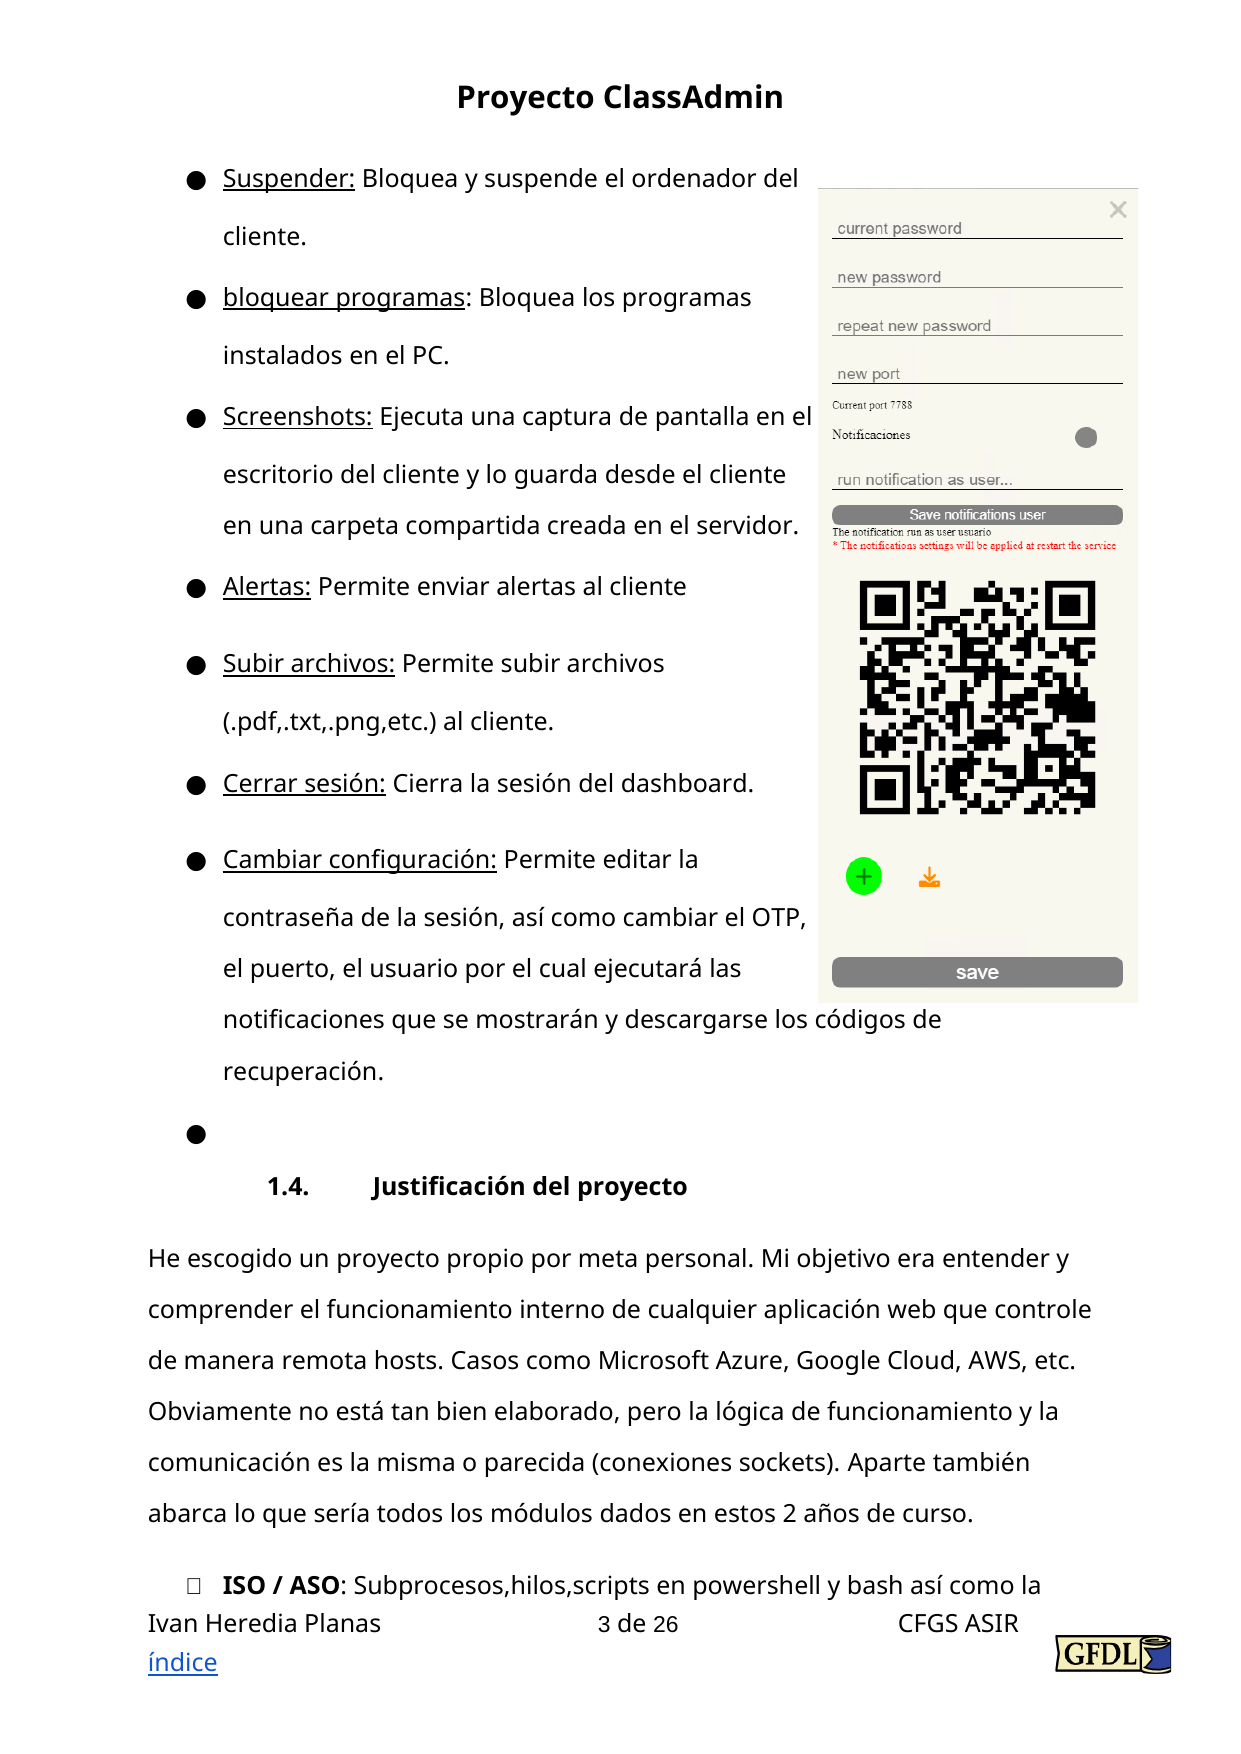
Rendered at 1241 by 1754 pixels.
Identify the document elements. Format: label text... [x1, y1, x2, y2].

list Justificación del proyecto [260, 1169, 1093, 1203]
picture [817, 188, 1139, 1003]
picture [1055, 1635, 1172, 1674]
list Cambiar configuración: Permite editar la contraseña de la sesión, así como cambiar el OTP, el puerto, el usuario por el cual ejecutará las notificaciones que se mostrarán y descargarse los códigos de recuperación. [185, 832, 1093, 1087]
text He escogido un proyecto propio por meta personal. Mi objetivo era entender y comprender el funcionamiento interno de cualquier aplicación web que controle de manera remota hosts. Casos como Microsoft Azure, Google Cloud, AWS, etc. Obviamente no está tan bien elaborado, pero la lógica de funcionamiento y la comunicación es la misma o parecida (conexiones sockets). Aparte también abarca lo que sería todos los módulos dados en estos 2 años de curso. [148, 1241, 1093, 1530]
list Alertas: Permite enviar alertas al cliente [185, 559, 817, 610]
list Screenshots: Ejecuta una captura de pantalla en el escritorio del cliente y lo guarda desde el cliente en una carpeta compartida creada en el servidor. [185, 388, 817, 542]
list bloquear programas: Bloquea los programas instalados en el PC. [185, 269, 817, 372]
list Cerrar sesión: Cierra la sesión del dashboard. [185, 755, 817, 806]
list Suspender: Bloquea y suspende el ordenador del cliente. [185, 150, 1093, 252]
list Subir archivos: Permite subir archivos (.pdf,.txt,.png,etc.) al cliente. [185, 636, 817, 738]
list ISO / ASO: Subprocesos,hilos,scripts en powershell y bash así como la [185, 1568, 1093, 1602]
